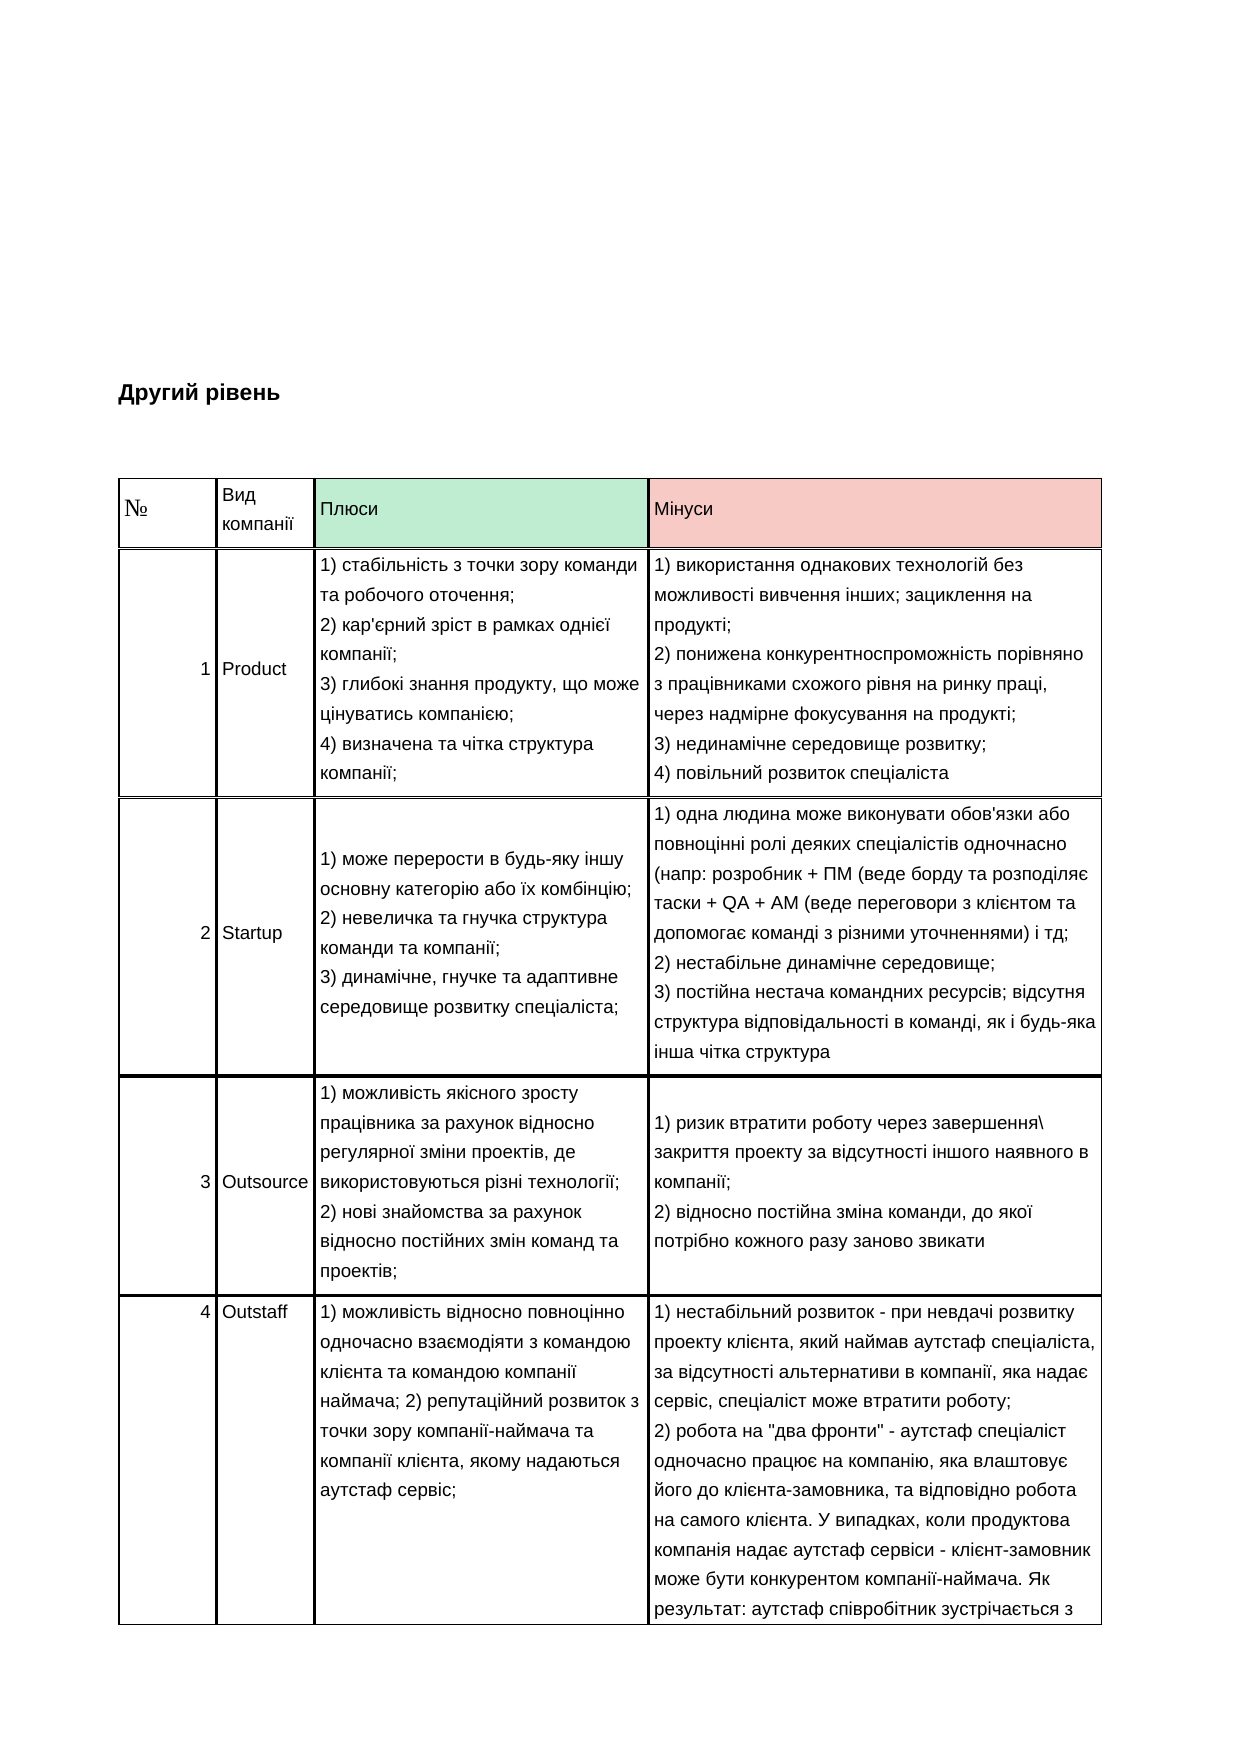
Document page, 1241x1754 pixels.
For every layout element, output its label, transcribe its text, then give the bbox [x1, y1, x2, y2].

table_cell Startup [218, 799, 313, 1074]
table_cell 1) можливість якісного зросту працівника за рахунок відносно регулярної зміни проектів, де використовуються різні технології; 2) нові знайомства за рахунок відносно постійних змін команд та проектів; [316, 1078, 647, 1294]
table_cell 1) може перерости в будь-яку іншу основну категорію або їх комбінцію; 2) невеличка та гнучка структура команди та компанії; 3) динамічне, гнучке та адаптивне середовище розвитку спеціаліста; [316, 799, 647, 1074]
table_cell Outstaff [218, 1297, 313, 1624]
table_cell 1) стабільність з точки зору команди та робочого оточення; 2) кар'єрний зріст в рамках однієї компанії; 3) глибокі знання продукту, що може цінуватись компанією; 4) визначена та чітка структура компанії; [316, 550, 647, 796]
table_cell 2 [120, 799, 215, 1074]
text Другий рівень [118, 379, 1122, 405]
table_cell 1) одна людина може виконувати обов'язки або повноцінні ролі деяких спеціалістів одночнасно (напр: розробник + ПМ (веде борду та розподіляє таски + QA + AM (веде переговори з клієнтом та допомогає команді з різними уточненнями) і тд; 2) нестабільне динамічне середовище; 3) постійна нестача командних ресурсів; відсутня структура відповідальності в команді, як і будь-яка інша чітка структура [650, 799, 1101, 1074]
table_header Мінуси [650, 479, 1101, 547]
table_header № [120, 479, 215, 547]
table_cell 4 [120, 1297, 215, 1624]
table_cell 1) нестабільний розвиток - при невдачі розвитку проекту клієнта, який наймав аутстаф спеціаліста, за відсутності альтернативи в компанії, яка надає сервіс, спеціаліст може втратити роботу; 2) робота на "два фронти" - аутстаф спеціаліст одночасно працює на компанію, яка влаштовує його до клієнта-замовника, та відповідно робота на самого клієнта. У випадках, коли продуктова компанія надає аутстаф сервіси - клієнт-замовник може бути конкурентом компанії-наймача. Як результат: аутстаф співробітник зустрічається з [650, 1297, 1101, 1624]
table_cell 1 [120, 550, 215, 796]
table_cell 1) можливість відносно повноцінно одночасно взаємодіяти з командою клієнта та командою компанії наймача; 2) репутаційний розвиток з точки зору компанії-наймача та компанії клієнта, якому надаються аутстаф сервіс; [316, 1297, 647, 1624]
table_cell Product [218, 550, 313, 796]
table_header Плюси [316, 479, 647, 547]
table_header Вид компанії [218, 479, 313, 547]
table_cell 1) ризик втратити роботу через завершення\закриття проекту за відсутності іншого наявного в компанії; 2) відносно постійна зміна команди, до якої потрібно кожного разу заново звикати [650, 1078, 1101, 1294]
table_cell 3 [120, 1078, 215, 1294]
table_cell Outsource [218, 1078, 313, 1294]
table_cell 1) використання однакових технологій без можливості вивчення інших; зациклення на продукті; 2) понижена конкурентноспроможність порівняно з працівниками схожого рівня на ринку праці, через надмірне фокусування на продукті; 3) нединамічне середовище розвитку; 4) повільний розвиток спеціаліста [650, 550, 1101, 796]
